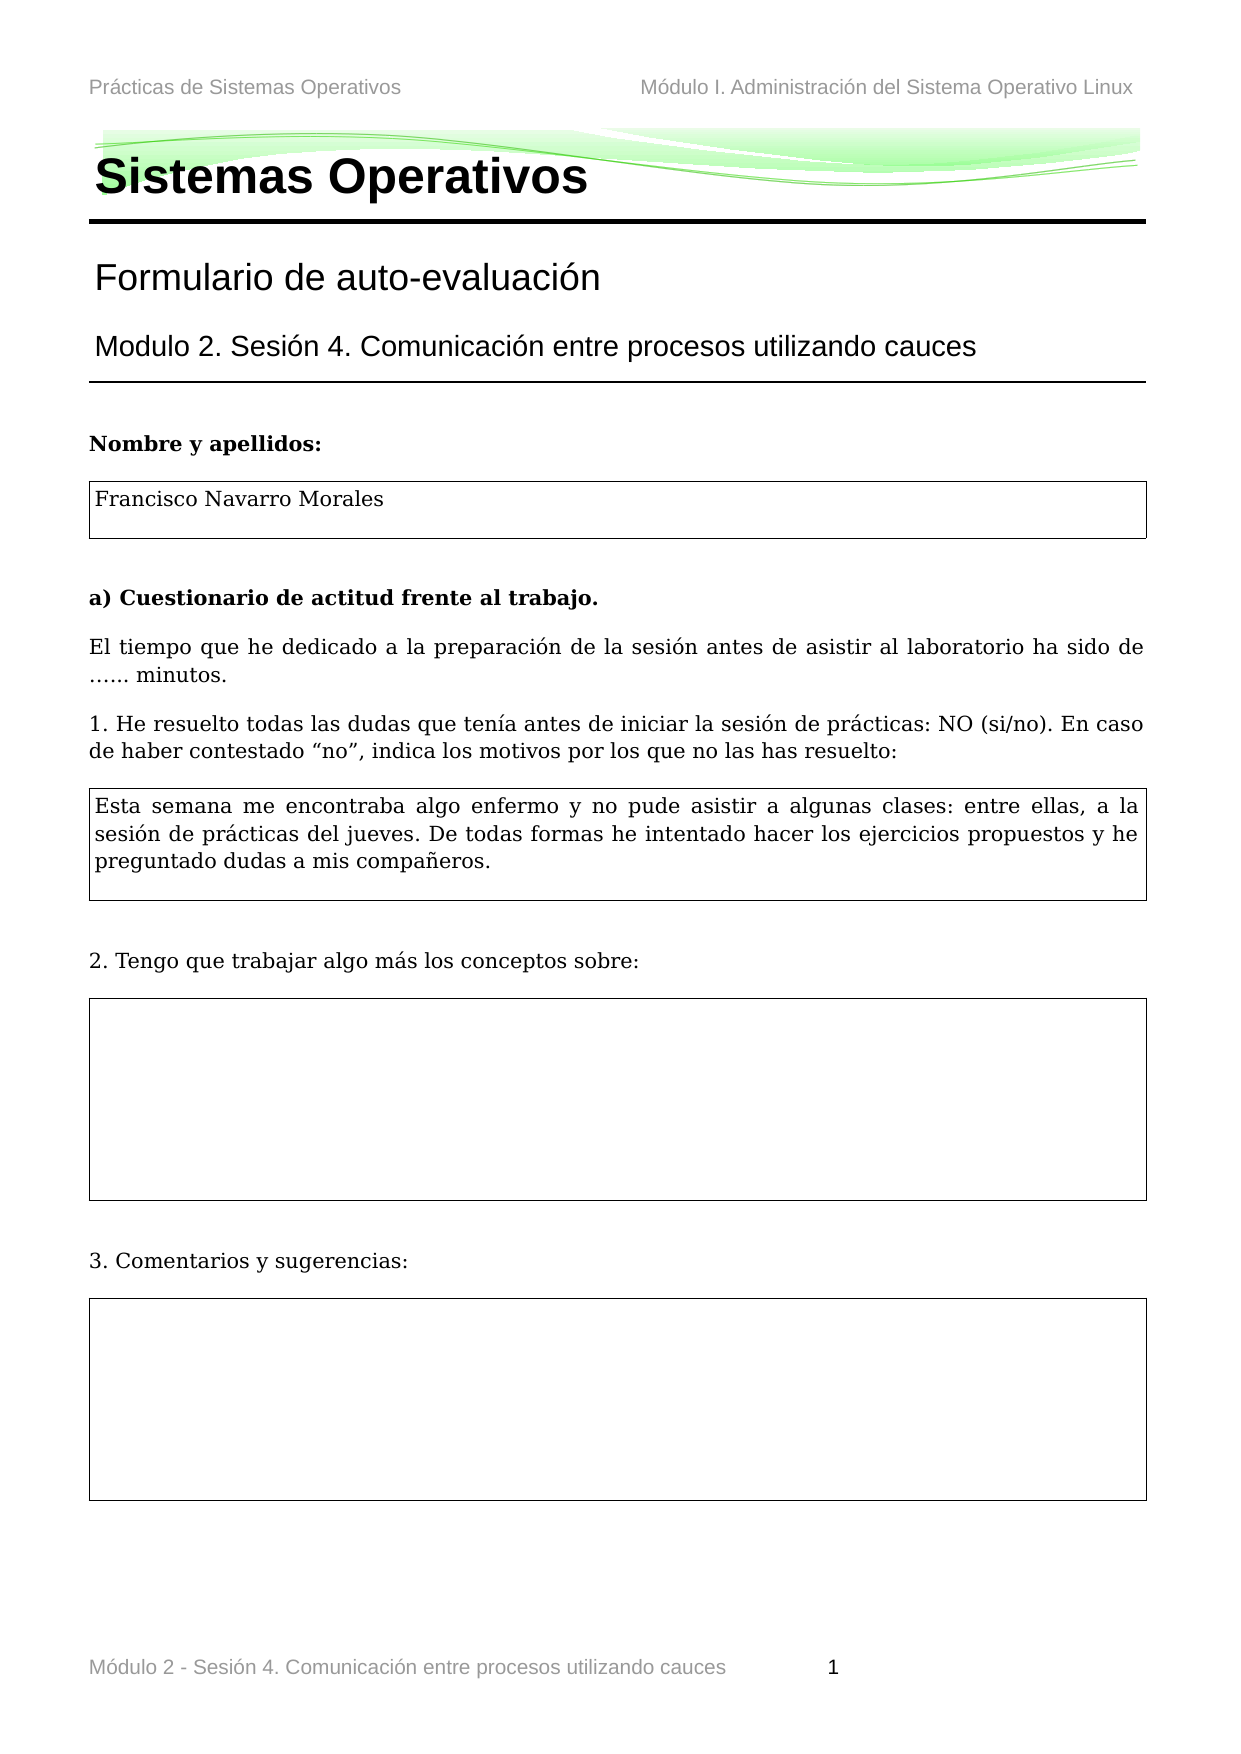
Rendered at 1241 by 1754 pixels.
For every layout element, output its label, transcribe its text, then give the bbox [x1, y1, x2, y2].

table_header [90, 999, 1146, 1200]
text Nombre y apellidos: [89, 432, 1146, 456]
text 3. Comentarios y sugerencias: [89, 1249, 1146, 1273]
table_header Francisco Navarro Morales [90, 482, 1146, 537]
picture [376, 171, 387, 189]
text a) Cuestionario de actitud frente al trabajo. [89, 586, 1146, 611]
text El tiempo que he dedicado a la preparación de la sesión antes de asistir al laboratorio ha sido de …... minutos. [89, 635, 1146, 687]
picture [94, 128, 1141, 195]
text 2. Tengo que trabajar algo más los conceptos sobre: [89, 949, 1146, 973]
table_header Formulario de auto-evaluación Modulo 2. Sesión 4. Comunicación entre procesos utilizando cauces [89, 224, 1146, 381]
table_header Esta semana me encontraba algo enfermo y no pude asistir a algunas clases: entre ellas, a la sesión de prácticas del jueves. De todas formas he intentado hacer los ejercicios propuestos y he preguntado dudas a mis compañeros. [90, 789, 1146, 900]
table_header [90, 1299, 1146, 1500]
text 1. He resuelto todas las dudas que tenía antes de iniciar la sesión de prácticas: NO (si/no). En caso de haber contestado “no”, indica los motivos por los que no las has resuelto: [89, 712, 1146, 764]
table_header Sistemas Operativos [89, 123, 1146, 219]
